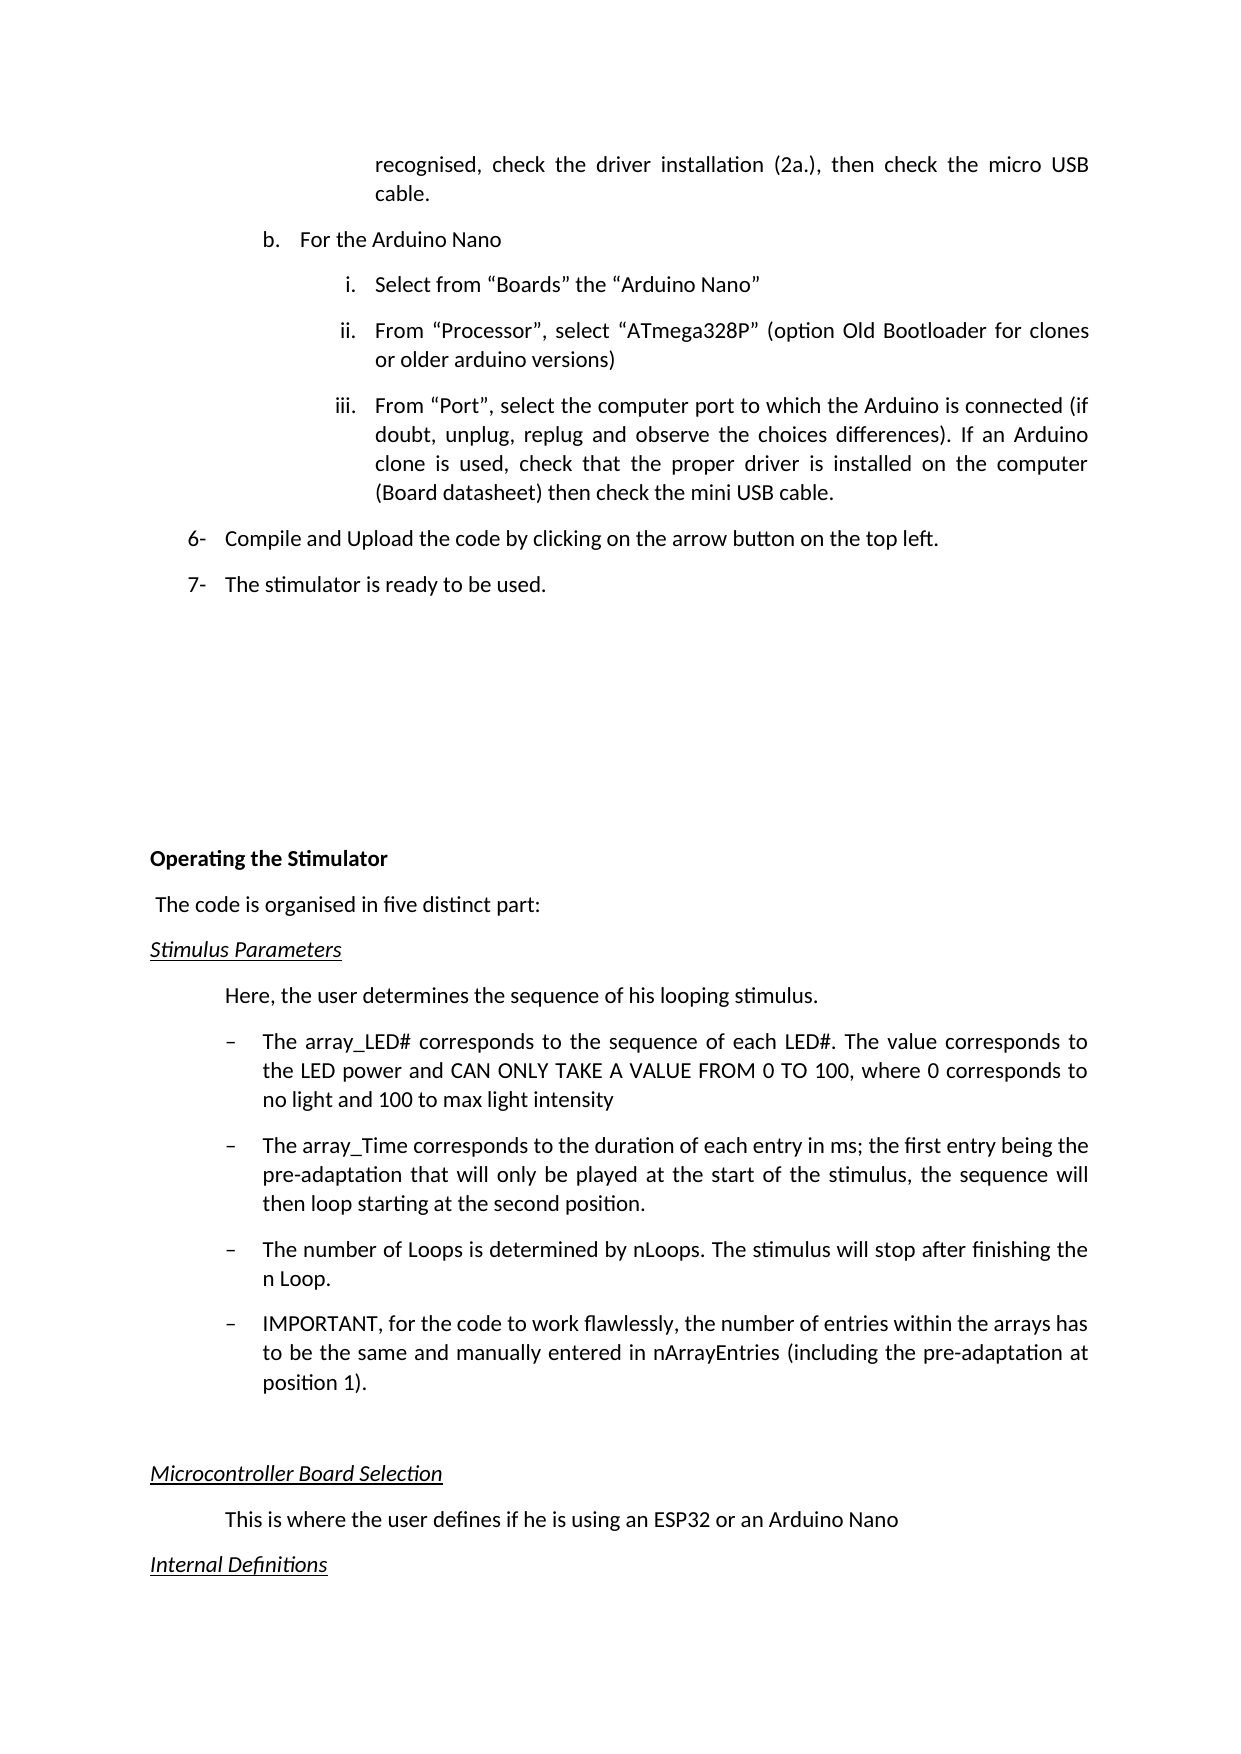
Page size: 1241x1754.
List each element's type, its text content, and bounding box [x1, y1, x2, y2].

list Select from “Boards” the “Arduino Nano” [356, 271, 1090, 298]
list The array_Time corresponds to the duration of each entry in ms; the first entry being the pre-adaptation that will only be played at the start of the stimulus, the sequence will then loop starting at the second position. [225, 1131, 1090, 1217]
text Stimulus Parameters [150, 936, 1090, 963]
list The array_LED# corresponds to the sequence of each LED#. The value corresponds to the LED power and CAN ONLY TAKE A VALUE FROM 0 TO 100, where 0 corresponds to no light and 100 to max light intensity [225, 1027, 1090, 1113]
list IMPORTANT, for the code to work flawlessly, the number of entries within the arrays has to be the same and manually entered in nArrayEntries (including the pre-adaptation at position 1). [225, 1309, 1090, 1396]
text Here, the user determines the sequence of his looping stimulus. [150, 981, 1090, 1009]
text This is where the user defines if he is using an ESP32 or an Arduino Nano [150, 1505, 1090, 1533]
list recognised, check the driver installation (2a.), then check the micro USB cable. [356, 150, 1090, 207]
list For the Arduino Nano [262, 225, 1090, 253]
text Microcontroller Board Selection [150, 1459, 1090, 1487]
list Compile and Upload the code by clicking on the arrow button on the top left. [187, 524, 1090, 552]
list From “Port”, select the computer port to which the Arduino is connected (if doubt, unplug, replug and observe the choices differences). If an Arduino clone is used, check that the proper driver is installed on the computer (Board datasheet) then check the mini USB cable. [356, 391, 1090, 506]
list The number of Loops is determined by nLoops. The stimulus will stop after finishing the n Loop. [225, 1235, 1090, 1292]
list From “Processor”, select “ATmega328P” (option Old Bootloader for clones or older arduino versions) [356, 316, 1090, 373]
text Operating the Stimulator [150, 844, 1090, 872]
list The stimulator is ready to be used. [187, 570, 1090, 598]
text The code is organised in five distinct part: [150, 890, 1090, 918]
text Internal Definitions [150, 1551, 1090, 1578]
